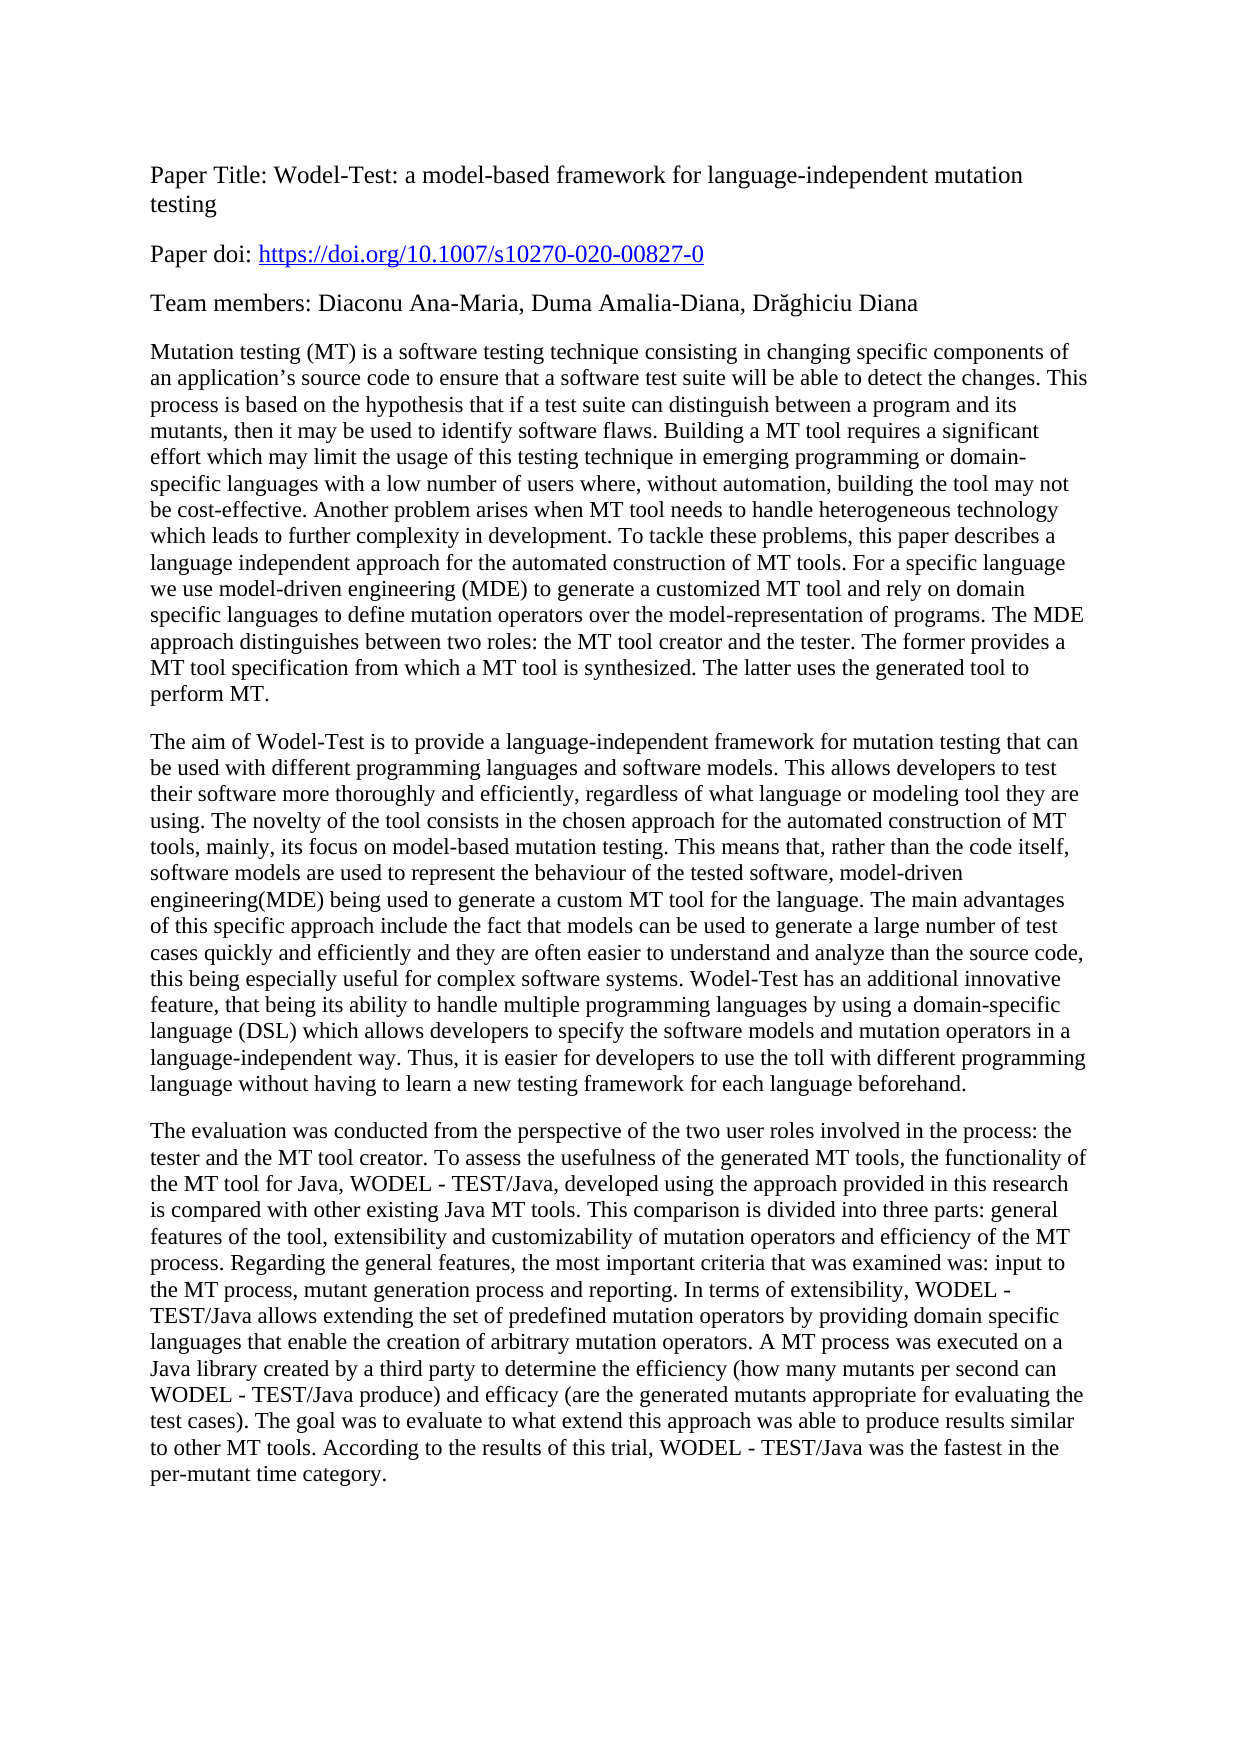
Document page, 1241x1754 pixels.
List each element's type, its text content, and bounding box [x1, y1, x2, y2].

text The evaluation was conducted from the perspective of the two user roles involved in the process: the tester and the MT tool creator. To assess the usefulness of the generated MT tools, the functionality of the MT tool for Java, WODEL - TEST/Java, developed using the approach provided in this research is compared with other existing Java MT tools. This comparison is divided into three parts: general features of the tool, extensibility and customizability of mutation operators and efficiency of the MT process. Regarding the general features, the most important criteria that was examined was: input to the MT process, mutant generation process and reporting. In terms of extensibility, WODEL - TEST/Java allows extending the set of predefined mutation operators by providing domain specific languages that enable the creation of arbitrary mutation operators. A MT process was executed on a Java library created by a third party to determine the efficiency (how many mutants per second can WODEL - TEST/Java produce) and efficacy (are the generated mutants appropriate for evaluating the test cases). The goal was to evaluate to what extend this approach was able to produce results similar to other MT tools. According to the results of this trial, WODEL - TEST/Java was the fastest in the per-mutant time category. [150, 1117, 1090, 1486]
text Mutation testing (MT) is a software testing technique consisting in changing specific components of an application’s source code to ensure that a software test suite will be able to detect the changes. This process is based on the hypothesis that if a test suite can distinguish between a program and its mutants, then it may be used to identify software flaws. Building a MT tool requires a significant effort which may limit the usage of this testing technique in emerging programming or domain-specific languages with a low number of users where, without automation, building the tool may not be cost-effective. Another problem arises when MT tool needs to handle heterogeneous technology which leads to further complexity in development. To tackle these problems, this paper describes a language independent approach for the automated construction of MT tools. For a specific language we use model-driven engineering (MDE) to generate a customized MT tool and rely on domain specific languages to define mutation operators over the model-representation of programs. The MDE approach distinguishes between two roles: the MT tool creator and the tester. The former provides a MT tool specification from which a MT tool is synthesized. The latter uses the generated tool to perform MT. [150, 338, 1090, 707]
text The aim of Wodel-Test is to provide a language-independent framework for mutation testing that can be used with different programming languages and software models. This allows developers to test their software more thoroughly and efficiently, regardless of what language or modeling tool they are using. The novelty of the tool consists in the chosen approach for the automated construction of MT tools, mainly, its focus on model-based mutation testing. This means that, rather than the code itself, software models are used to represent the behaviour of the tested software, model-driven engineering(MDE) being used to generate a custom MT tool for the language. The main advantages of this specific approach include the fact that models can be used to generate a large number of test cases quickly and efficiently and they are often easier to understand and analyze than the source code, this being especially useful for complex software systems. Wodel-Test has an additional innovative feature, that being its ability to handle multiple programming languages by using a domain-specific language (DSL) which allows developers to specify the software models and mutation operators in a language-independent way. Thus, it is easier for developers to use the toll with different programming language without having to learn a new testing framework for each language beforehand. [150, 728, 1090, 1097]
text Paper doi: https://doi.org/10.1007/s10270-020-00827-0 [150, 239, 1090, 267]
text Team members: Diaconu Ana-Maria, Duma Amalia-Diana, Drăghiciu Diana [150, 288, 1090, 317]
text Paper Title: Wodel-Test: a model-based framework for language-independent mutation testing [150, 160, 1090, 218]
